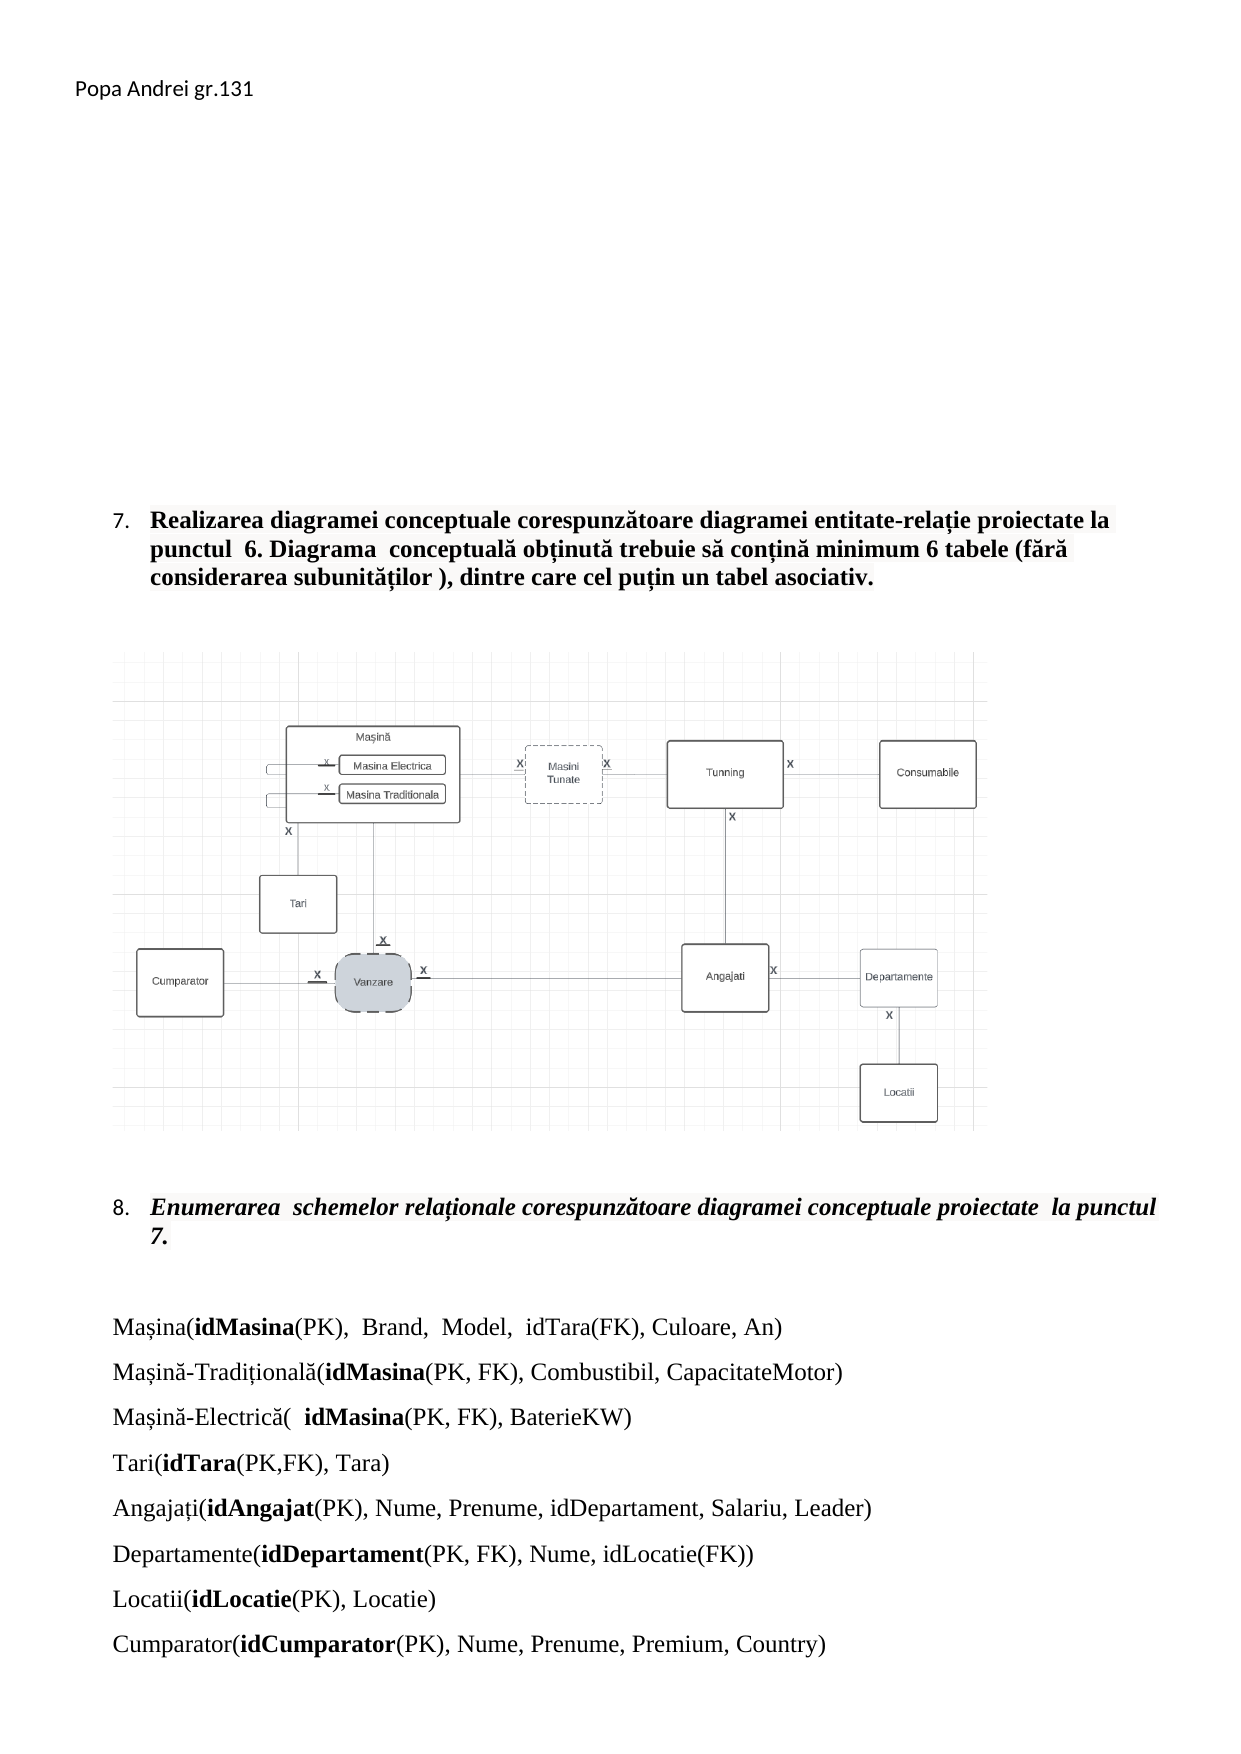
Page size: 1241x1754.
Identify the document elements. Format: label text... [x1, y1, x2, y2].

list Enumerarea schemelor relaționale corespunzătoare diagramei conceptuale proiectate la punctul 7. [112, 1192, 1165, 1250]
text Angajați(idAngajat(PK), Nume, Prenume, idDepartament, Salariu, Leader) [112, 1493, 1165, 1522]
list Realizarea diagramei conceptuale corespunzătoare diagramei entitate-relație proiectate la punctul 6. Diagrama conceptuală obținută trebuie să conțină minimum 6 tabele (fără considerarea subunităților ), dintre care cel puțin un tabel asociativ. [112, 505, 1165, 591]
text Locatii(idLocatie(PK), Locatie) [112, 1584, 1165, 1613]
text Cumparator(idCumparator(PK), Nume, Prenume, Premium, Country) [112, 1629, 1165, 1658]
text Departamente(idDepartament(PK, FK), Nume, idLocatie(FK)) [112, 1539, 1165, 1567]
text Mașina(idMasina(PK), Brand, Model, idTara(FK), Culoare, An) [112, 1312, 1165, 1340]
text Mașină-Tradițională(idMasina(PK, FK), Combustibil, CapacitateMotor) [112, 1357, 1165, 1386]
text Mașină-Electrică( idMasina(PK, FK), BaterieKW) [112, 1402, 1165, 1431]
text Tari(idTara(PK,FK), Tara) [112, 1448, 1165, 1477]
